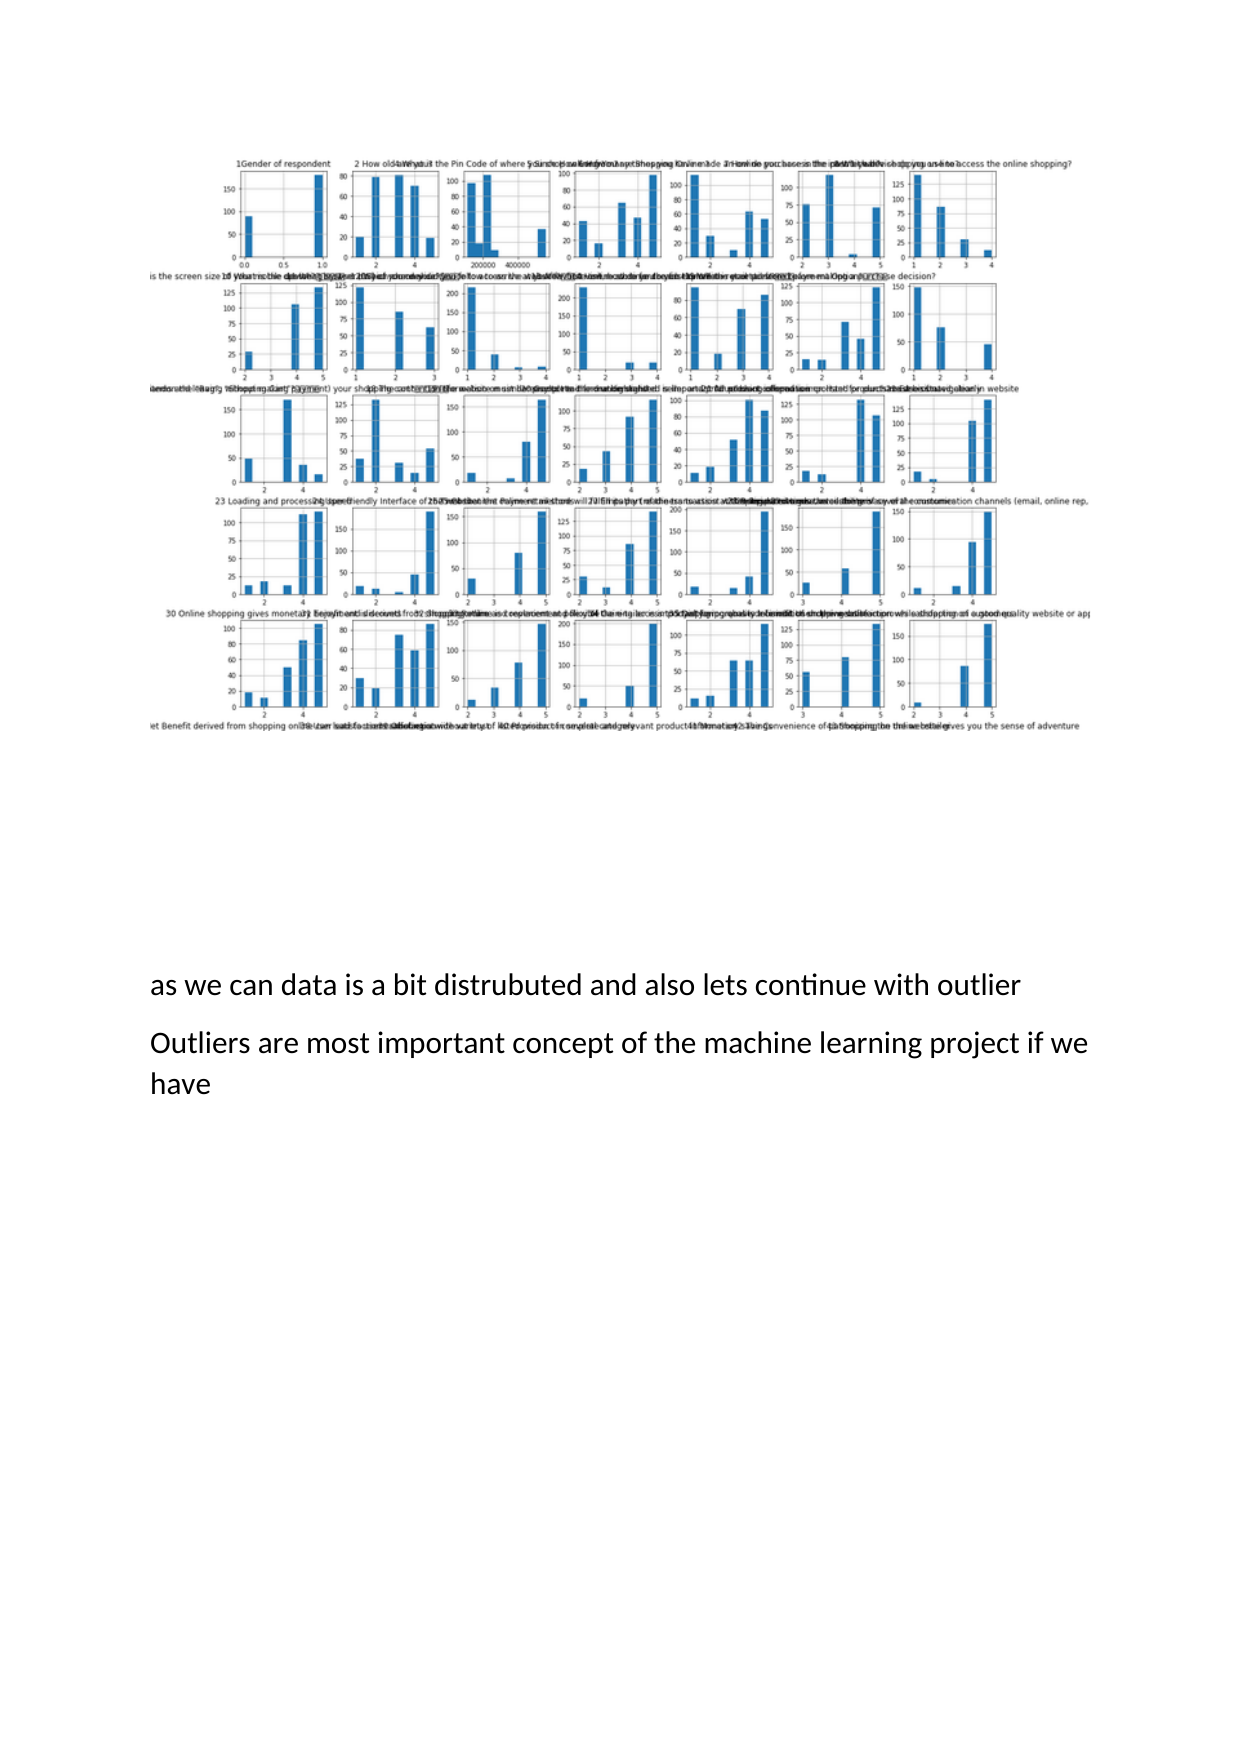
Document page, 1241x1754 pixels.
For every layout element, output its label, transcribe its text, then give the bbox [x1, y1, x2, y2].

text as we can data is a bit distrubuted and also lets continue with outlier [150, 965, 1090, 1003]
picture [150, 150, 1091, 731]
text Outliers are most important concept of the machine learning project if we have [150, 1023, 1090, 1102]
